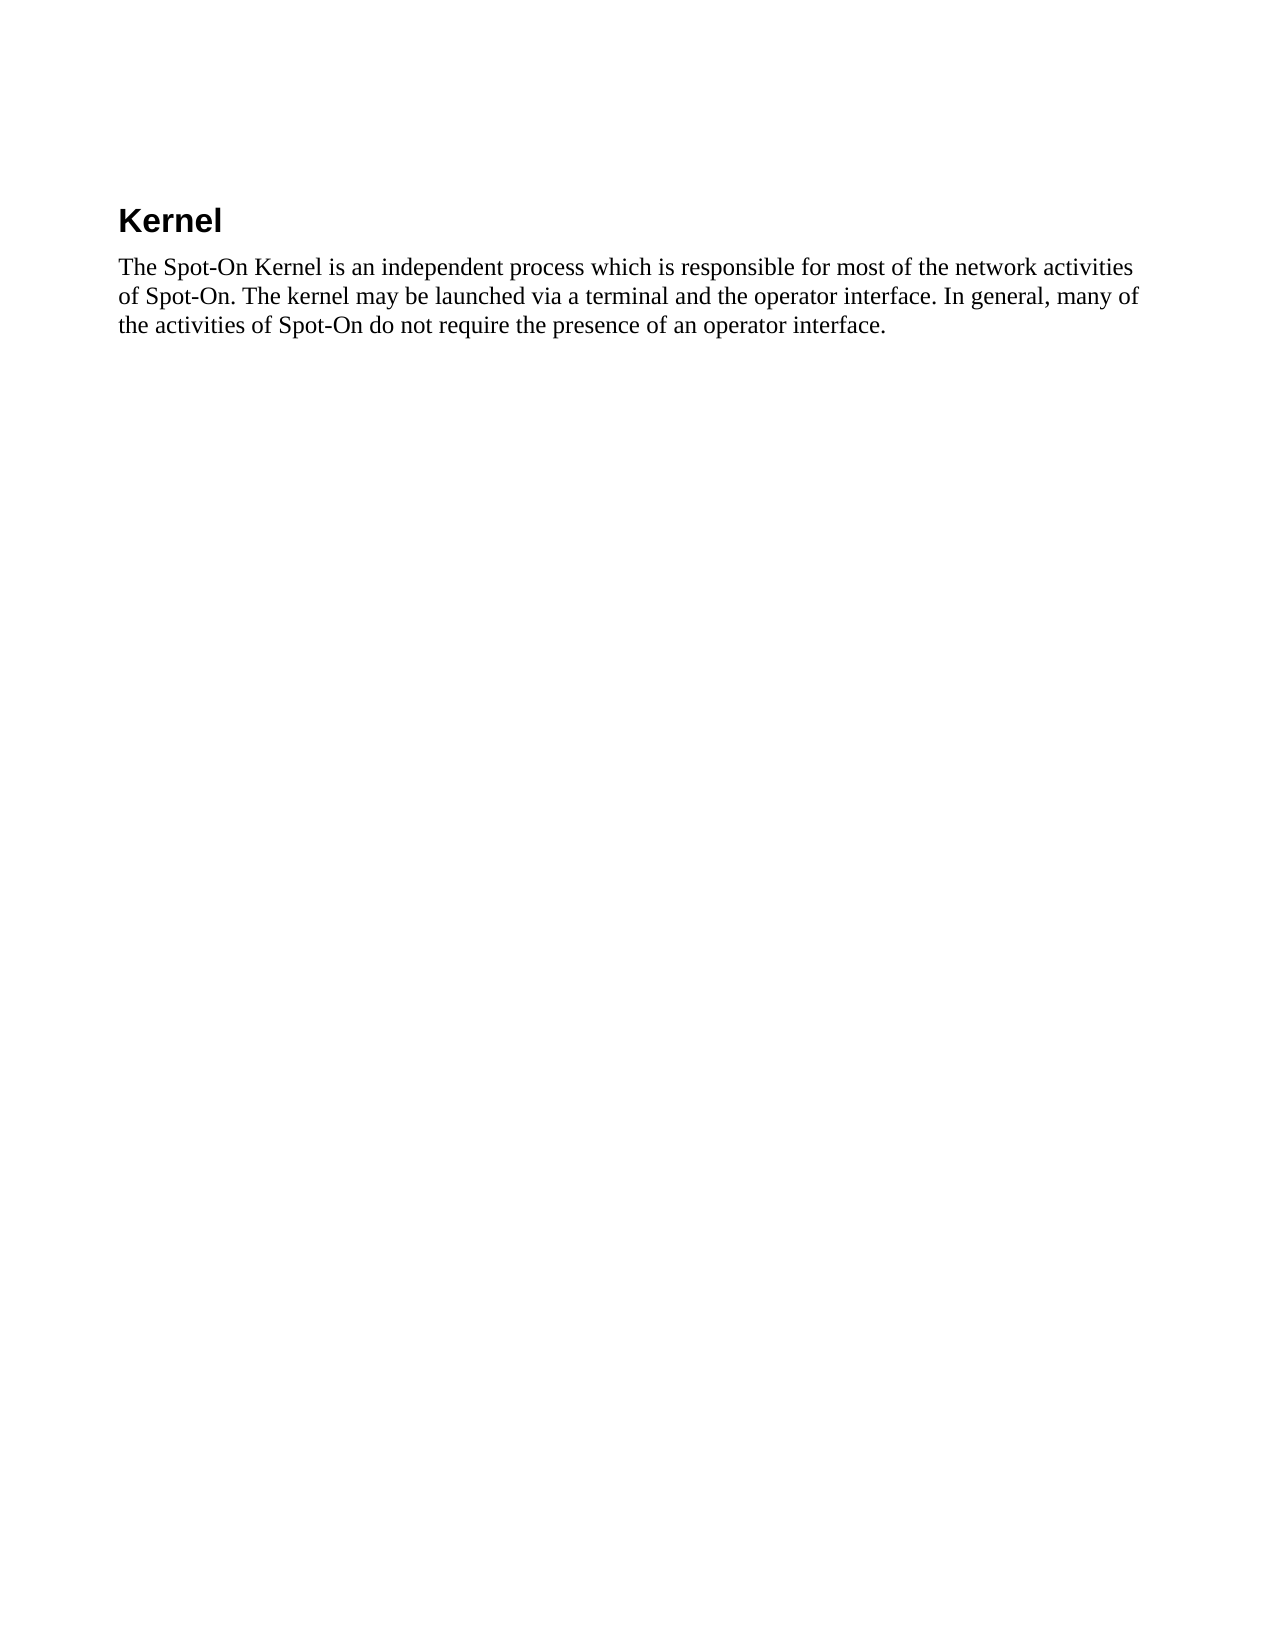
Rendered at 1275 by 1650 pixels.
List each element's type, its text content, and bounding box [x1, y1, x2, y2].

subtitle Kernel [118, 201, 1157, 240]
text The Spot-On Kernel is an independent process which is responsible for most of the network activities of Spot-On. The kernel may be launched via a terminal and the operator interface. In general, many of the activities of Spot-On do not require the presence of an operator interface. [118, 252, 1157, 339]
